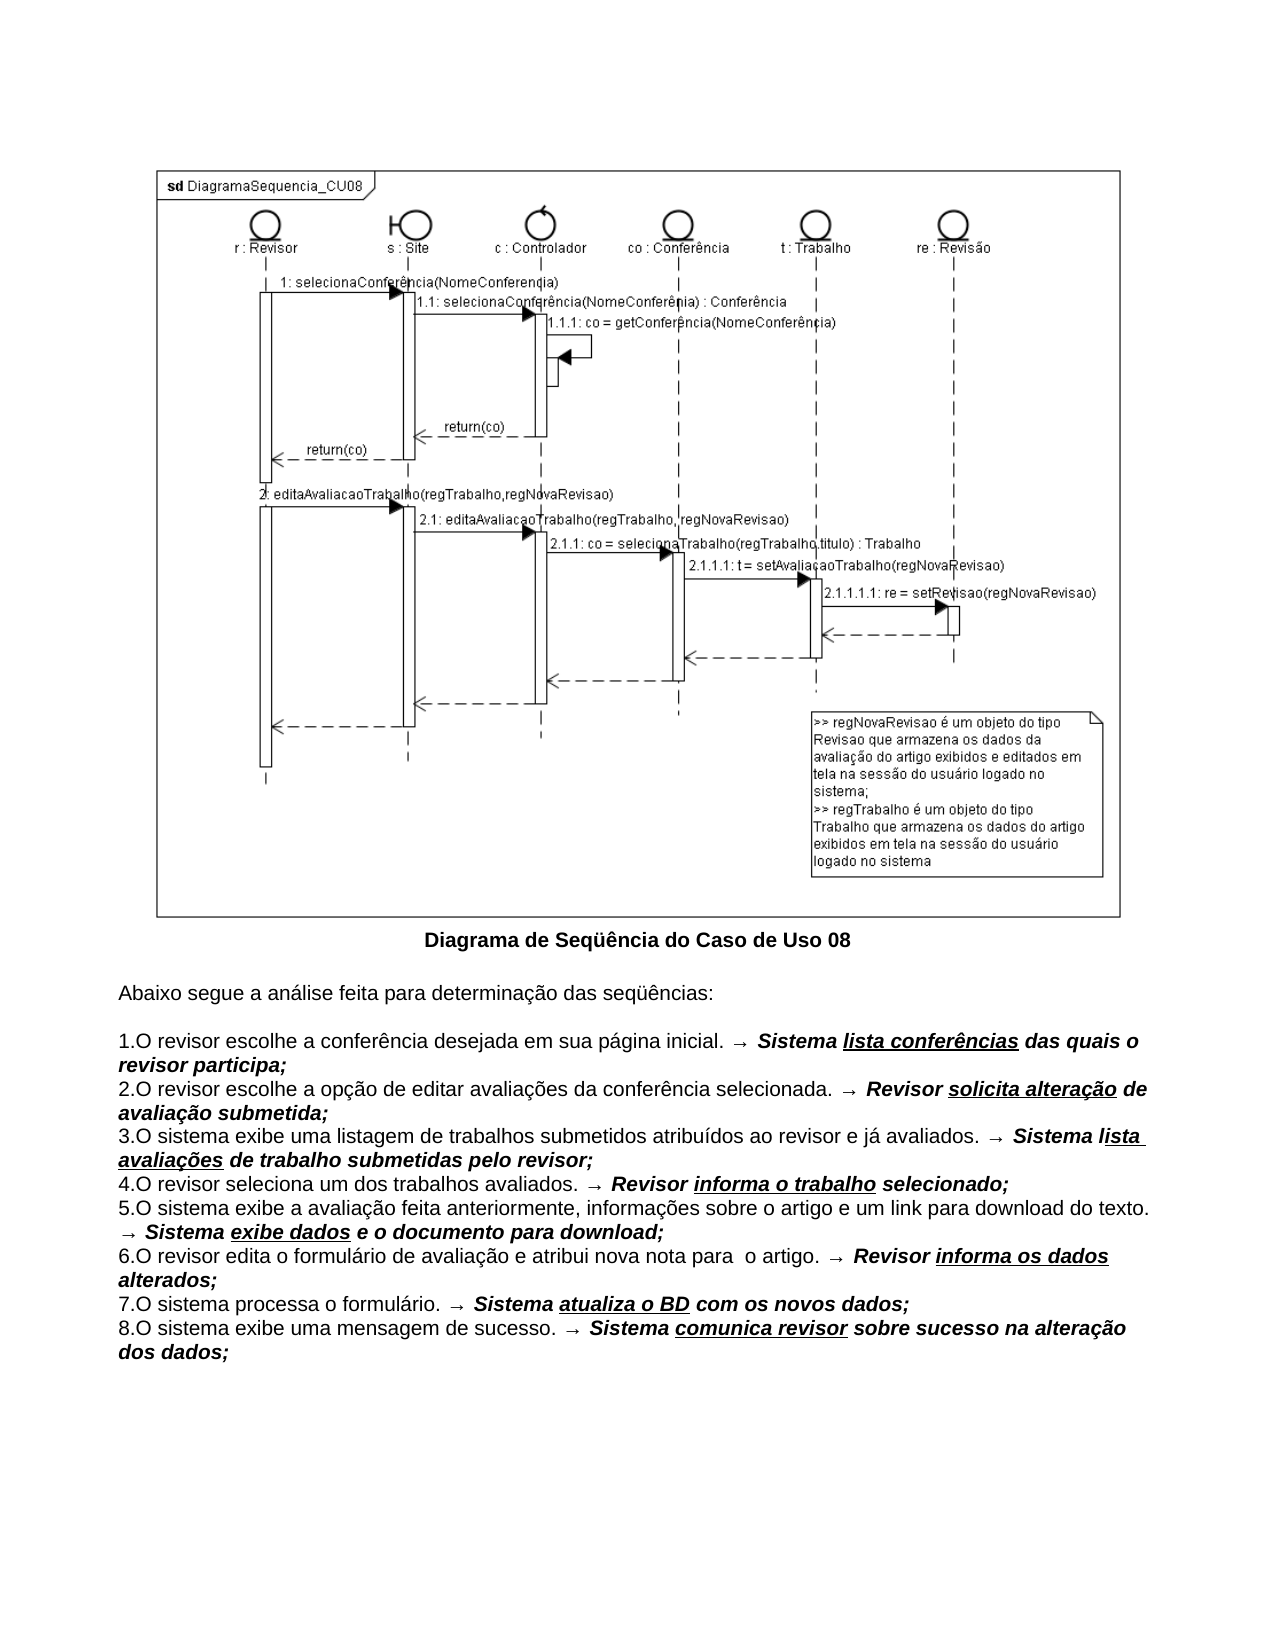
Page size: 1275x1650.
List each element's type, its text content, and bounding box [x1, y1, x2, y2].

text 3.O sistema exibe uma listagem de trabalhos submetidos atribuídos ao revisor e já avaliados. → Sistema lista avaliações de trabalho submetidas pelo revisor; [118, 1124, 1157, 1172]
text 4.O revisor seleciona um dos trabalhos avaliados. → Revisor informa o trabalho selecionado; [118, 1172, 1157, 1196]
text 5.O sistema exibe a avaliação feita anteriormente, informações sobre o artigo e um link para download do texto. → Sistema exibe dados e o documento para download; [118, 1196, 1157, 1244]
text 6.O revisor edita o formulário de avaliação e atribui nova nota para o artigo. → Revisor informa os dados alterados; [118, 1244, 1157, 1292]
text 2.O revisor escolhe a opção de editar avaliações da conferência selecionada. → Revisor solicita alteração de avaliação submetida; [118, 1076, 1157, 1124]
text Abaixo segue a análise feita para determinação das seqüências: [118, 981, 1157, 1004]
picture [145, 159, 1131, 928]
text 1.O revisor escolhe a conferência desejada em sua página inicial. → Sistema lista conferências das quais o revisor participa; [118, 1028, 1157, 1076]
text Diagrama de Seqüência do Caso de Uso 08 [145, 928, 1130, 952]
text 7.O sistema processa o formulário. → Sistema atualiza o BD com os novos dados; [118, 1292, 1157, 1316]
text 8.O sistema exibe uma mensagem de sucesso. → Sistema comunica revisor sobre sucesso na alteração dos dados; [118, 1316, 1157, 1364]
